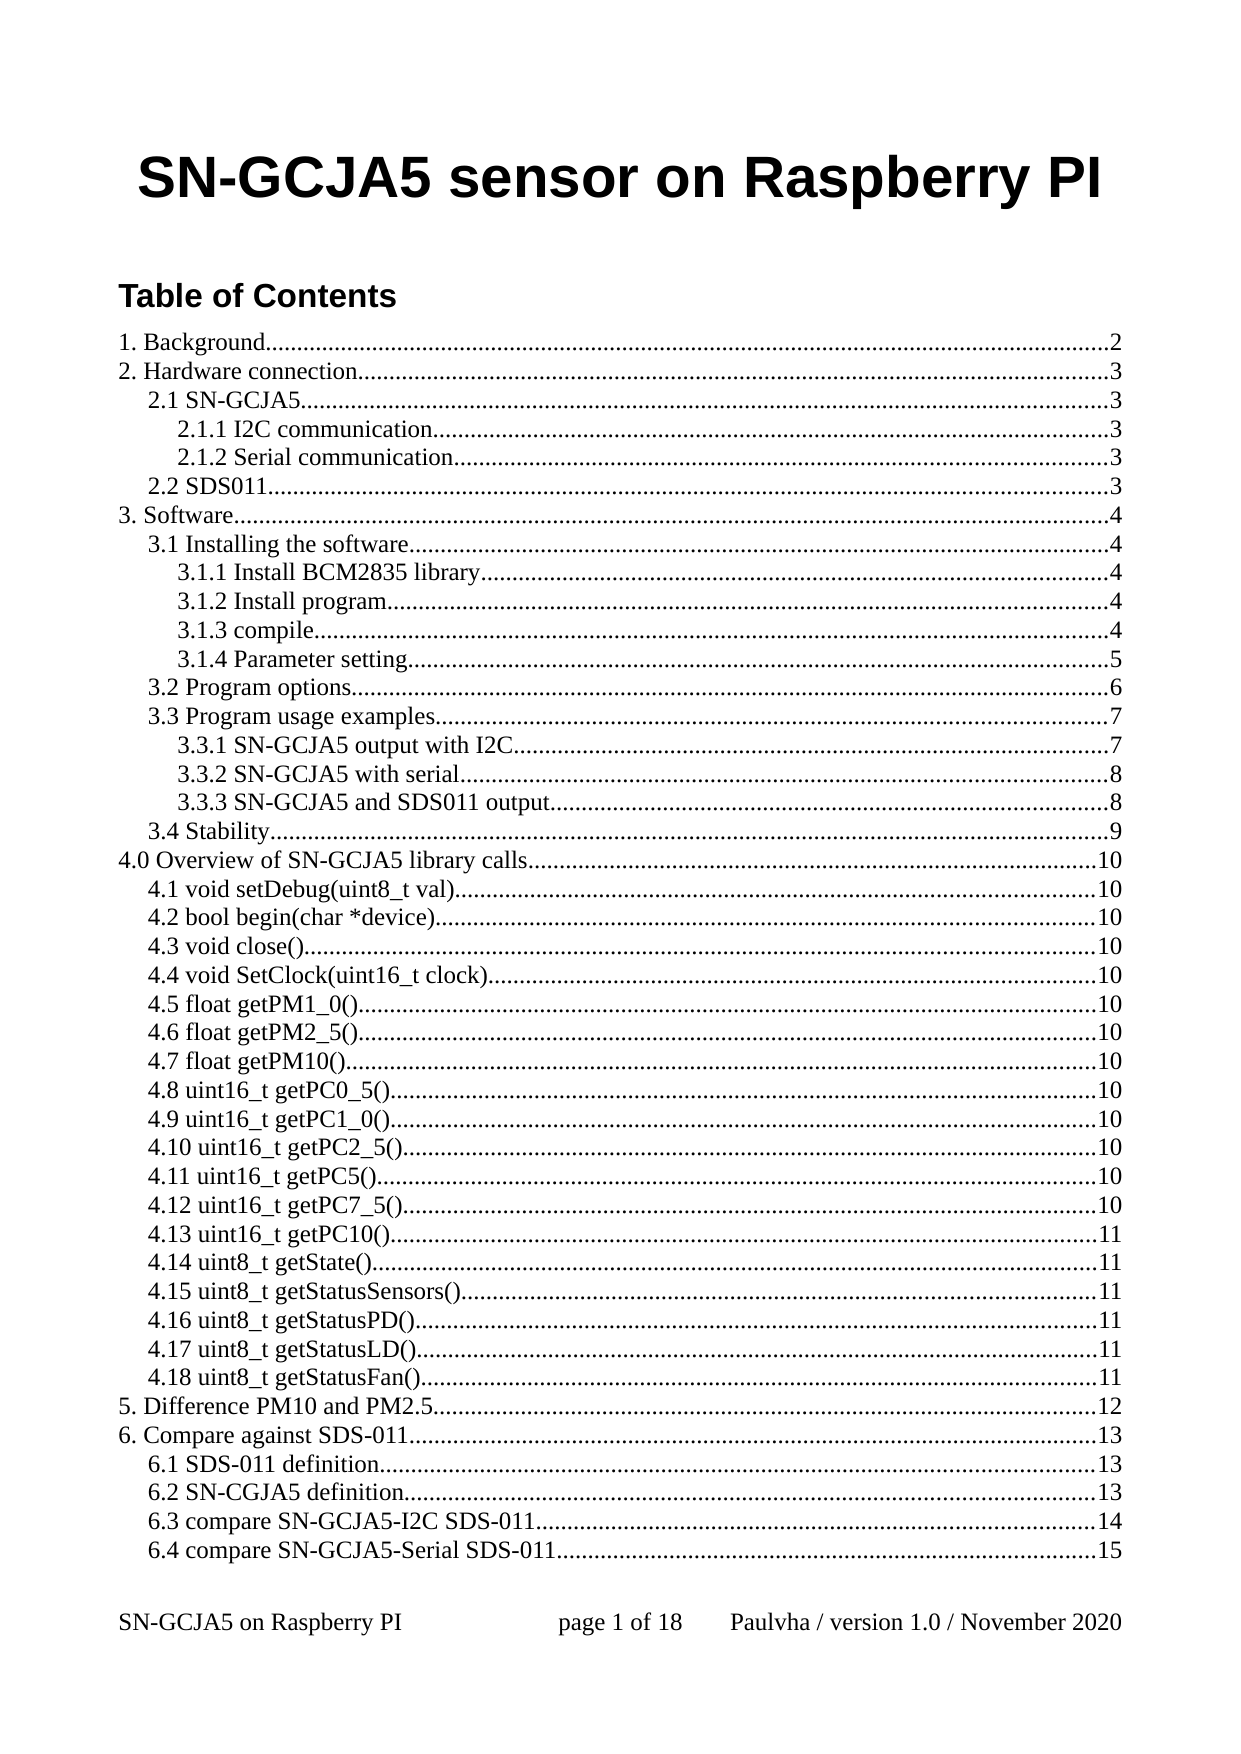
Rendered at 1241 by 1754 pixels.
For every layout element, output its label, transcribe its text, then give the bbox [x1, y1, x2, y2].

text 4.8 uint16_t getPC0_5() 10 [148, 1075, 1122, 1104]
text 4.3 void close() 10 [148, 931, 1122, 960]
text 4.12 uint16_t getPC7_5() 10 [148, 1190, 1122, 1219]
text 3.3.1 SN-GCJA5 output with I2C 7 [177, 730, 1122, 759]
text 4.0 Overview of SN-GCJA5 library calls 10 [118, 845, 1122, 874]
text 3.1 Installing the software 4 [148, 529, 1122, 557]
text 4.15 uint8_t getStatusSensors() 11 [148, 1276, 1122, 1305]
text 4.16 uint8_t getStatusPD() 11 [148, 1305, 1122, 1334]
text 4.5 float getPM1_0() 10 [148, 989, 1122, 1017]
text 2.1.1 I2C communication 3 [177, 414, 1122, 442]
text 5. Difference PM10 and PM2.5 12 [118, 1391, 1122, 1420]
text 4.9 uint16_t getPC1_0() 10 [148, 1104, 1122, 1132]
text 4.17 uint8_t getStatusLD() 11 [148, 1334, 1122, 1362]
text 3.3.3 SN-GCJA5 and SDS011 output 8 [177, 787, 1122, 816]
text 2.1 SN-GCJA5 3 [148, 385, 1122, 414]
text 3.1.2 Install program 4 [177, 586, 1122, 615]
text 4.2 bool begin(char *device) 10 [148, 902, 1122, 931]
text 3.4 Stability 9 [148, 816, 1122, 845]
text 4.1 void setDebug(uint8_t val) 10 [148, 874, 1122, 902]
text 6.4 compare SN-GCJA5-Serial SDS-011 15 [148, 1535, 1122, 1564]
text 2.1.2 Serial communication 3 [177, 442, 1122, 471]
text 6.1 SDS-011 definition 13 [148, 1449, 1122, 1477]
text 3.1.4 Parameter setting 5 [177, 644, 1122, 672]
text 6.3 compare SN-GCJA5-I2C SDS-011 14 [148, 1506, 1122, 1535]
text 4.11 uint16_t getPC5() 10 [148, 1161, 1122, 1190]
text 4.18 uint8_t getStatusFan() 11 [148, 1362, 1122, 1391]
text 6. Compare against SDS-011 13 [118, 1420, 1122, 1449]
text 4.13 uint16_t getPC10() 11 [148, 1219, 1122, 1247]
text 2. Hardware connection 3 [118, 356, 1122, 385]
text 6.2 SN-CGJA5 definition 13 [148, 1477, 1122, 1506]
title SN-GCJA5 sensor on Raspberry PI [118, 143, 1122, 210]
text 4.4 void SetClock(uint16_t clock) 10 [148, 960, 1122, 989]
text 4.14 uint8_t getState() 11 [148, 1247, 1122, 1276]
text 4.7 float getPM10() 10 [148, 1046, 1122, 1075]
text 3.2 Program options 6 [148, 672, 1122, 701]
text 3.3 Program usage examples 7 [148, 701, 1122, 730]
text 3.1.1 Install BCM2835 library 4 [177, 557, 1122, 586]
text 4.6 float getPM2_5() 10 [148, 1017, 1122, 1046]
subtitle Table of Contents [118, 276, 1122, 315]
text 4.10 uint16_t getPC2_5() 10 [148, 1132, 1122, 1161]
text 3. Software 4 [118, 500, 1122, 529]
text 1. Background 2 [118, 327, 1122, 356]
text 3.3.2 SN-GCJA5 with serial 8 [177, 759, 1122, 787]
text 2.2 SDS011 3 [148, 471, 1122, 500]
text 3.1.3 compile 4 [177, 615, 1122, 644]
